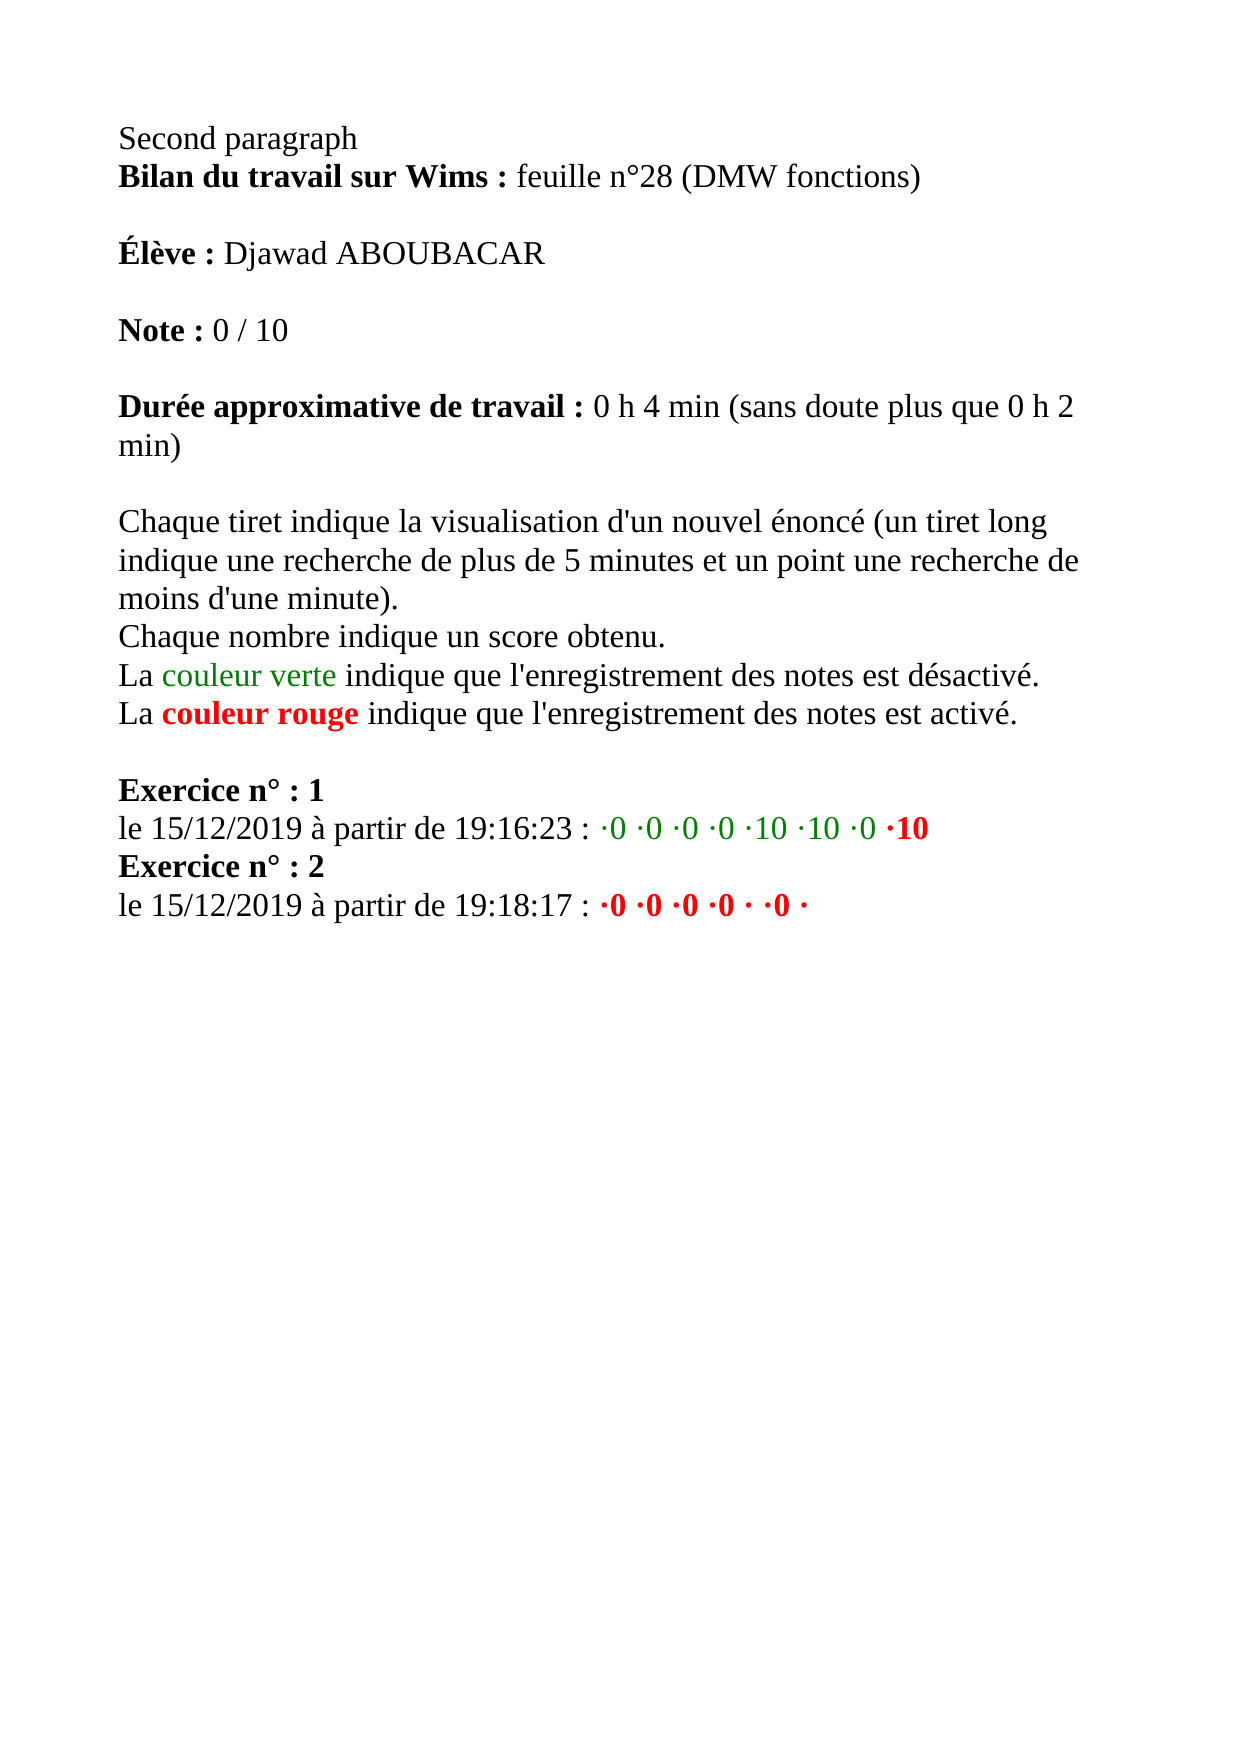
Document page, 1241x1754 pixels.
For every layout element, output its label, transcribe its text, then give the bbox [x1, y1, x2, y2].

text Chaque tiret indique la visualisation d'un nouvel énoncé (un tiret long indique une recherche de plus de 5 minutes et un point une recherche de moins d'une minute). [118, 501, 1122, 616]
text le 15/12/2019 à partir de 19:18:17 : ·0 ·0 ·0 ·0 · ·0 · [118, 885, 1122, 923]
text La couleur verte indique que l'enregistrement des notes est désactivé. [118, 655, 1122, 693]
text La couleur rouge indique que l'enregistrement des notes est activé. [118, 693, 1122, 731]
text Second paragraph [118, 118, 1122, 156]
text le 15/12/2019 à partir de 19:16:23 : ·0 ·0 ·0 ·0 ·10 ·10 ·0 ·10 [118, 808, 1122, 846]
text Élève : Djawad ABOUBACAR [118, 233, 1122, 271]
text Exercice n° : 2 [118, 846, 1122, 885]
text Chaque nombre indique un score obtenu. [118, 616, 1122, 655]
text Bilan du travail sur Wims : feuille n°28 (DMW fonctions) [118, 156, 1122, 195]
text Exercice n° : 1 [118, 770, 1122, 808]
text Note : 0 / 10 [118, 310, 1122, 348]
text Durée approximative de travail : 0 h 4 min (sans doute plus que 0 h 2 min) [118, 386, 1122, 463]
